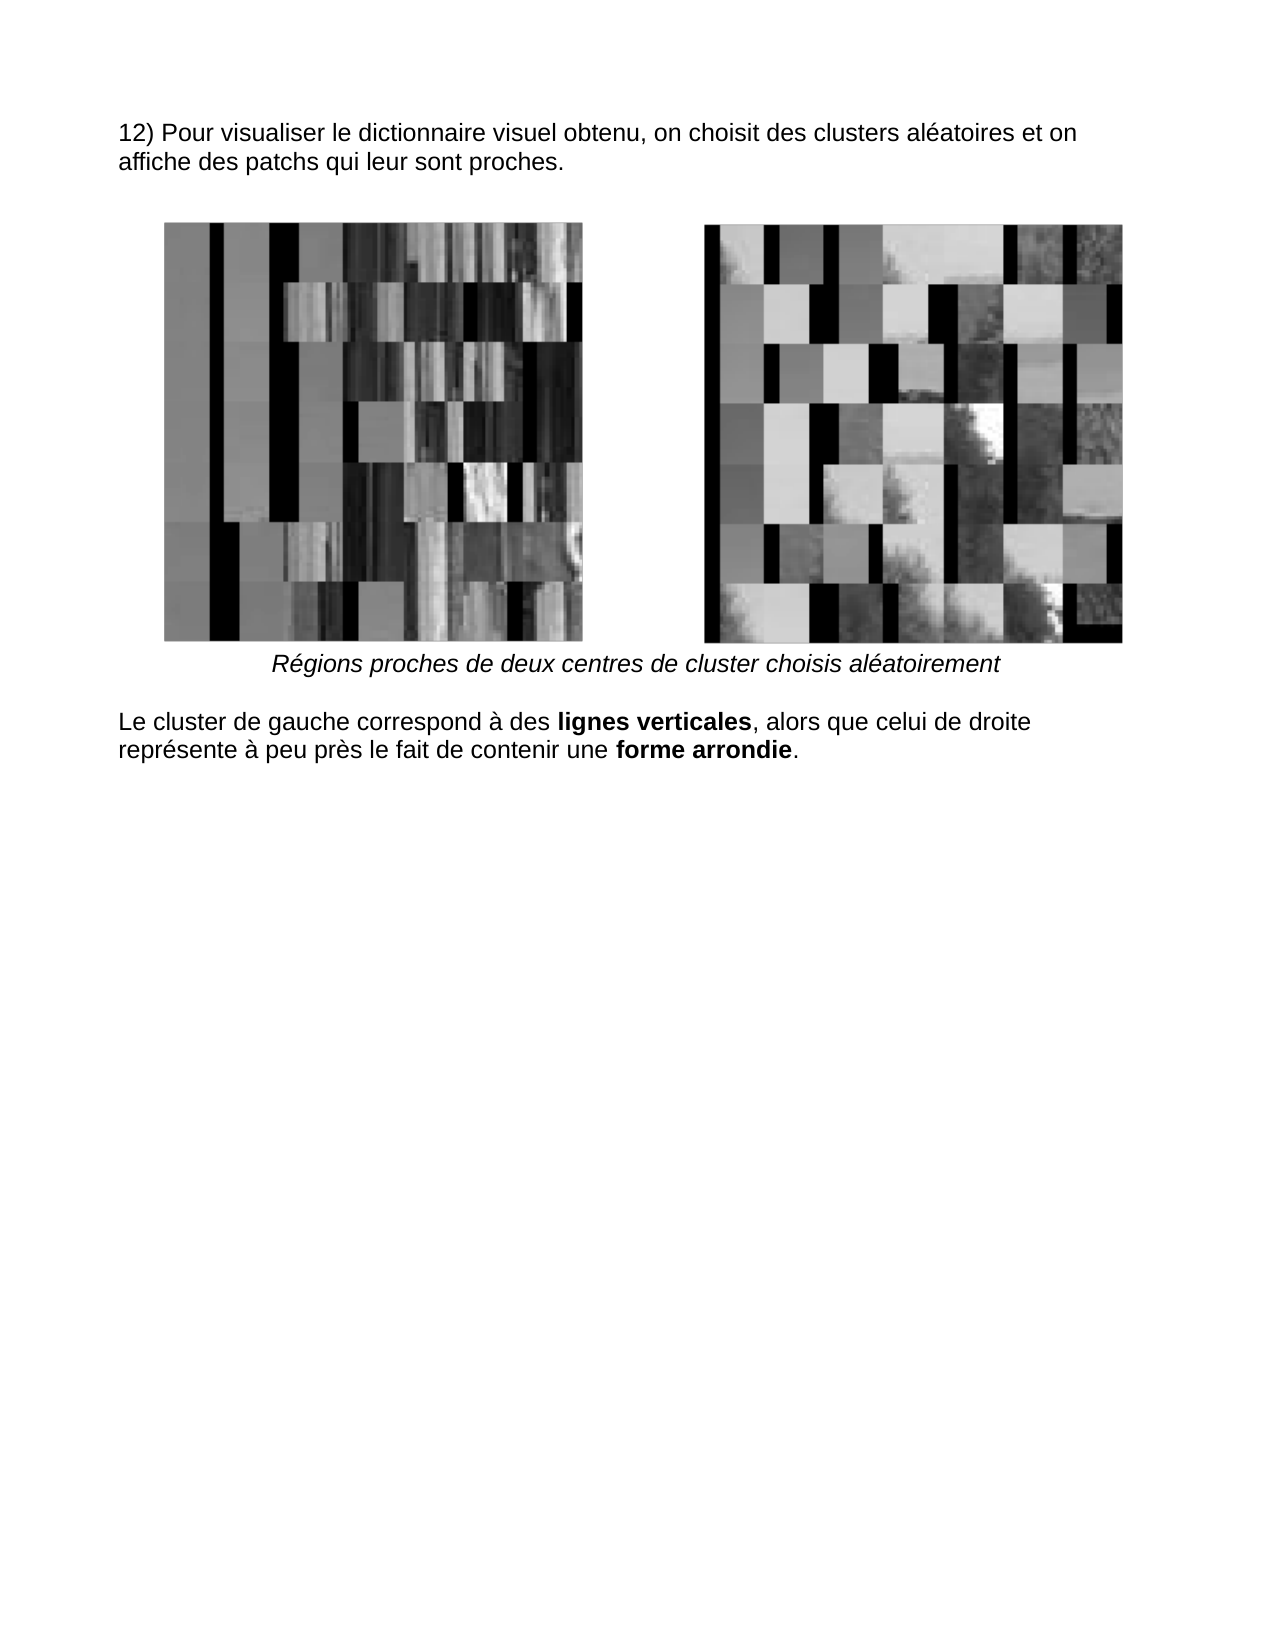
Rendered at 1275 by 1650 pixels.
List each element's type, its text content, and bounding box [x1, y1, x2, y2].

text 12) Pour visualiser le dictionnaire visuel obtenu, on choisit des clusters aléatoires et on affiche des patchs qui leur sont proches. [118, 118, 1157, 176]
picture [695, 221, 1132, 649]
text Régions proches de deux centres de cluster choisis aléatoirement [118, 204, 1157, 678]
text Le cluster de gauche correspond à des lignes verticales, alors que celui de droite représente à peu près le fait de contenir une forme arrondie. [118, 706, 1157, 764]
picture [162, 220, 592, 646]
